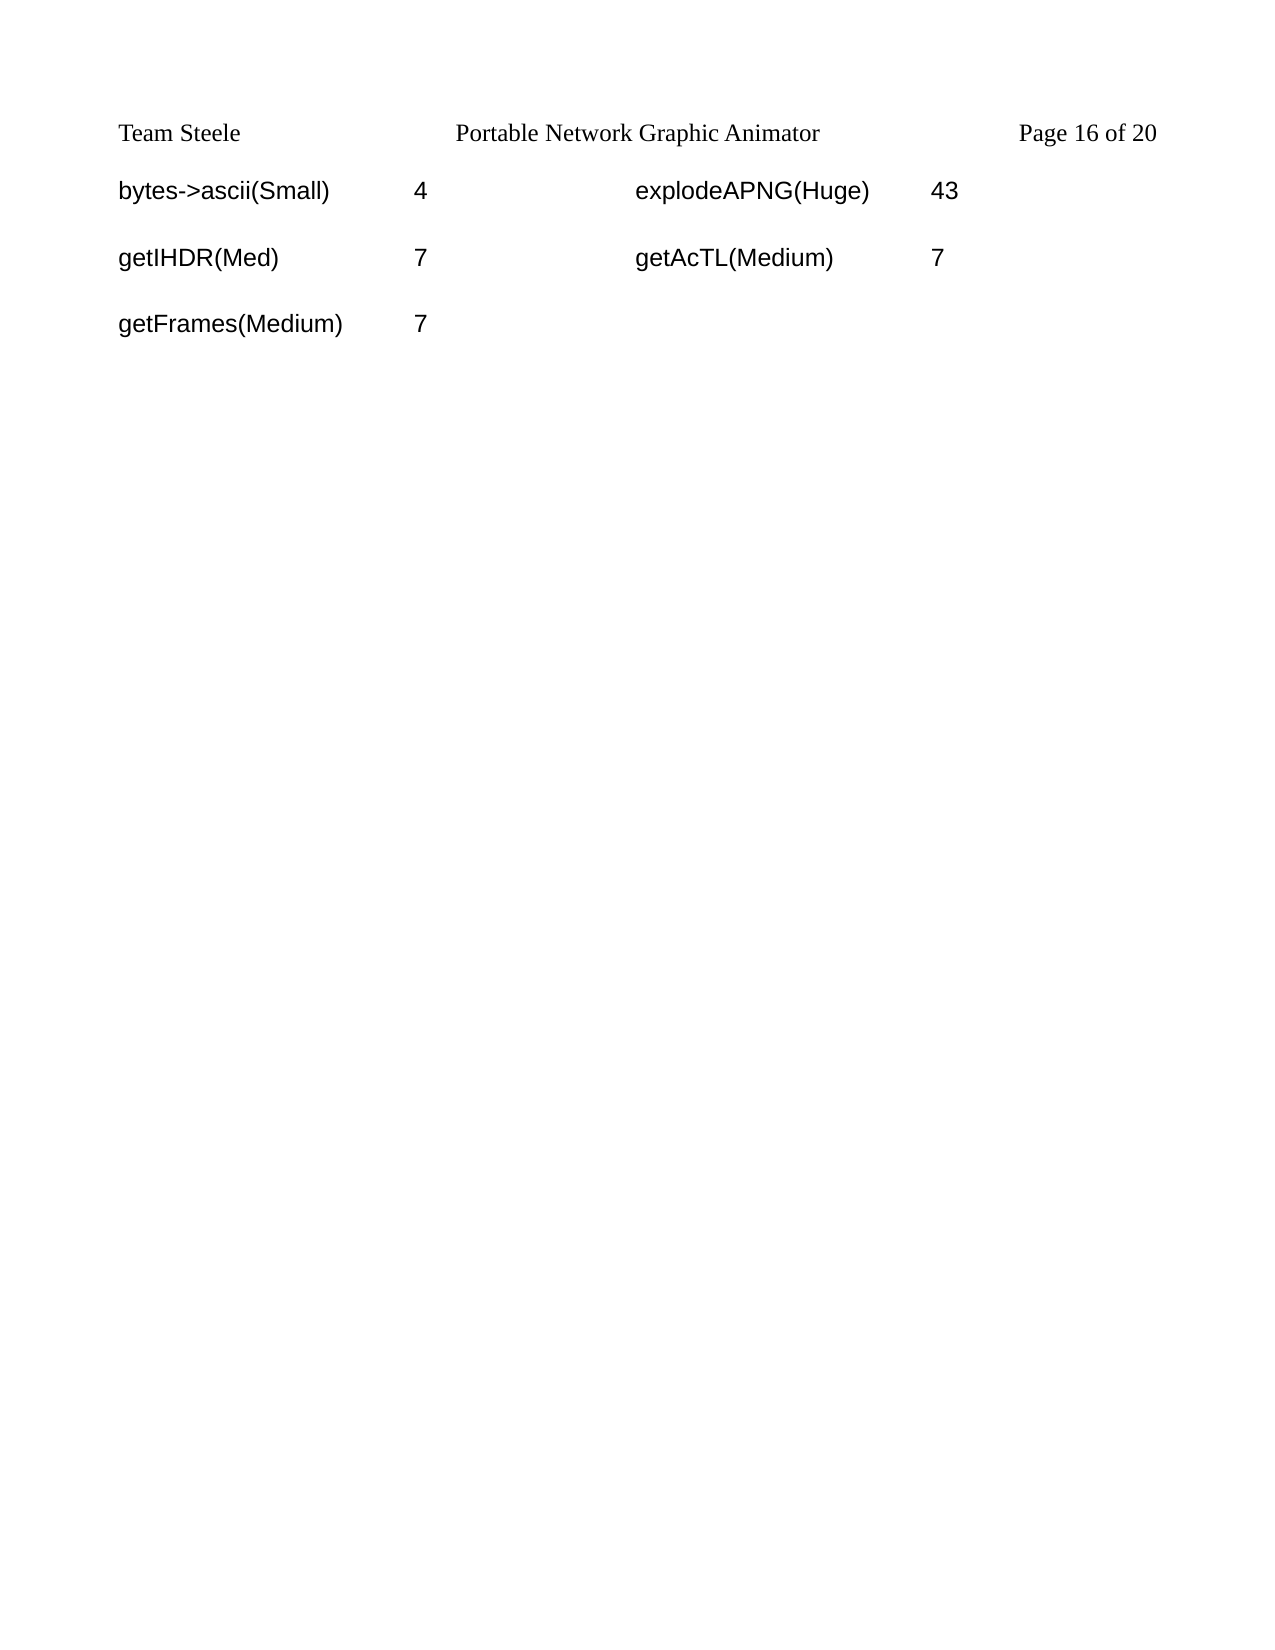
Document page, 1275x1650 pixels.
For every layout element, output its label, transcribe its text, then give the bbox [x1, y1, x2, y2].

text getIHDR(Med) 7 getAcTL(Medium) 7 [118, 243, 1157, 271]
text bytes->ascii(Small) 4 explodeAPNG(Huge) 43 [118, 176, 1157, 205]
text getFrames(Medium) 7 [118, 309, 1157, 338]
